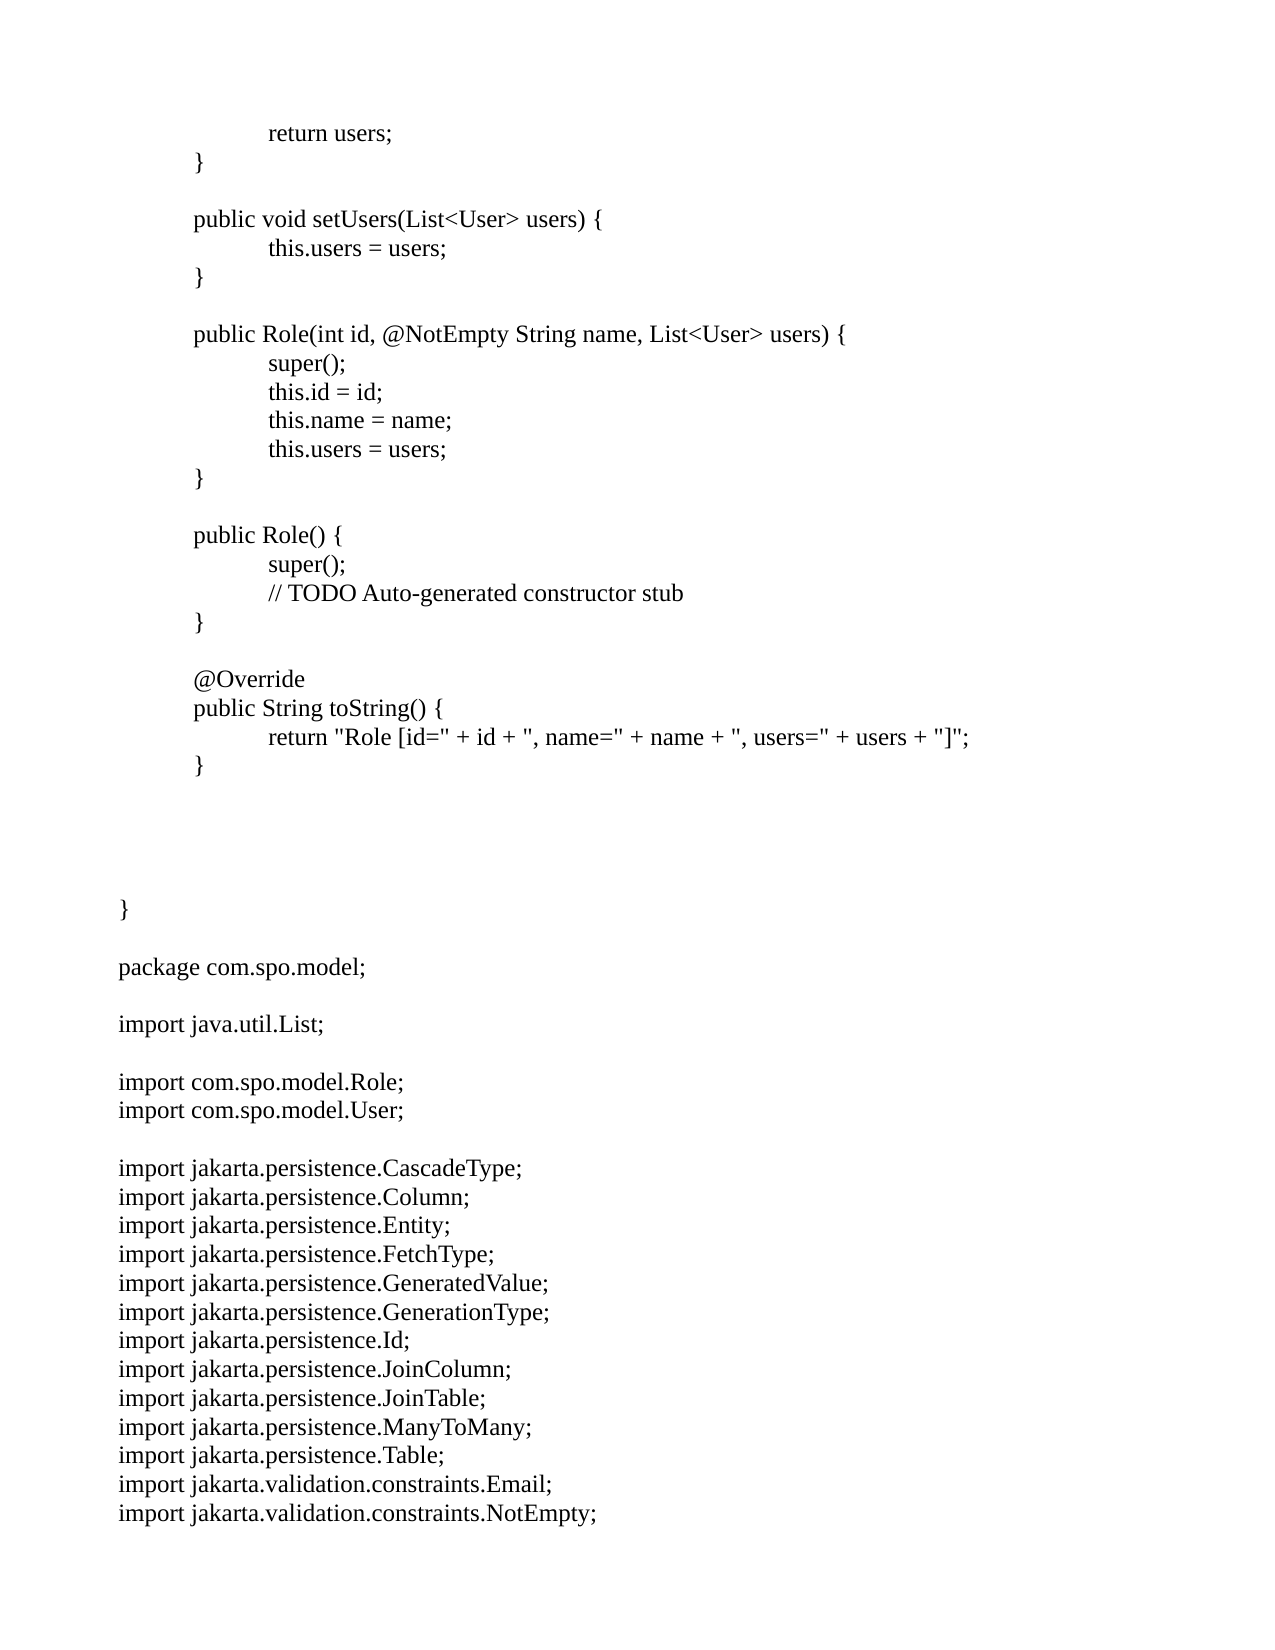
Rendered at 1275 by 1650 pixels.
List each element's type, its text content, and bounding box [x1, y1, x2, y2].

text // TODO Auto-generated constructor stub [118, 578, 1157, 607]
text } [118, 894, 1157, 923]
text import jakarta.persistence.Column; [118, 1182, 1157, 1211]
text import jakarta.persistence.CascadeType; [118, 1153, 1157, 1182]
text import java.util.List; [118, 1009, 1157, 1038]
text this.users = users; [118, 434, 1157, 463]
text import jakarta.persistence.GenerationType; [118, 1297, 1157, 1326]
text } [118, 262, 1157, 291]
text } [118, 463, 1157, 492]
text return users; [118, 118, 1157, 147]
text import com.spo.model.User; [118, 1096, 1157, 1124]
text import com.spo.model.Role; [118, 1067, 1157, 1096]
text super(); [118, 348, 1157, 377]
text import jakarta.persistence.Entity; [118, 1211, 1157, 1239]
text this.name = name; [118, 406, 1157, 434]
text super(); [118, 549, 1157, 578]
text public void setUsers(List<User> users) { [118, 204, 1157, 233]
text public Role() { [118, 521, 1157, 549]
text public String toString() { [118, 693, 1157, 722]
text import jakarta.validation.constraints.NotEmpty; [118, 1498, 1157, 1527]
text } [118, 751, 1157, 779]
text this.id = id; [118, 377, 1157, 406]
text public Role(int id, @NotEmpty String name, List<User> users) { [118, 319, 1157, 348]
text import jakarta.persistence.JoinColumn; [118, 1354, 1157, 1383]
text import jakarta.persistence.GeneratedValue; [118, 1268, 1157, 1297]
text } [118, 607, 1157, 636]
text import jakarta.validation.constraints.Email; [118, 1469, 1157, 1498]
text package com.spo.model; [118, 952, 1157, 981]
text import jakarta.persistence.FetchType; [118, 1239, 1157, 1268]
text import jakarta.persistence.Table; [118, 1441, 1157, 1469]
text @Override [118, 664, 1157, 693]
text return "Role [id=" + id + ", name=" + name + ", users=" + users + "]"; [118, 722, 1157, 751]
text } [118, 147, 1157, 176]
text import jakarta.persistence.Id; [118, 1326, 1157, 1354]
text import jakarta.persistence.JoinTable; [118, 1383, 1157, 1412]
text this.users = users; [118, 233, 1157, 262]
text import jakarta.persistence.ManyToMany; [118, 1412, 1157, 1441]
